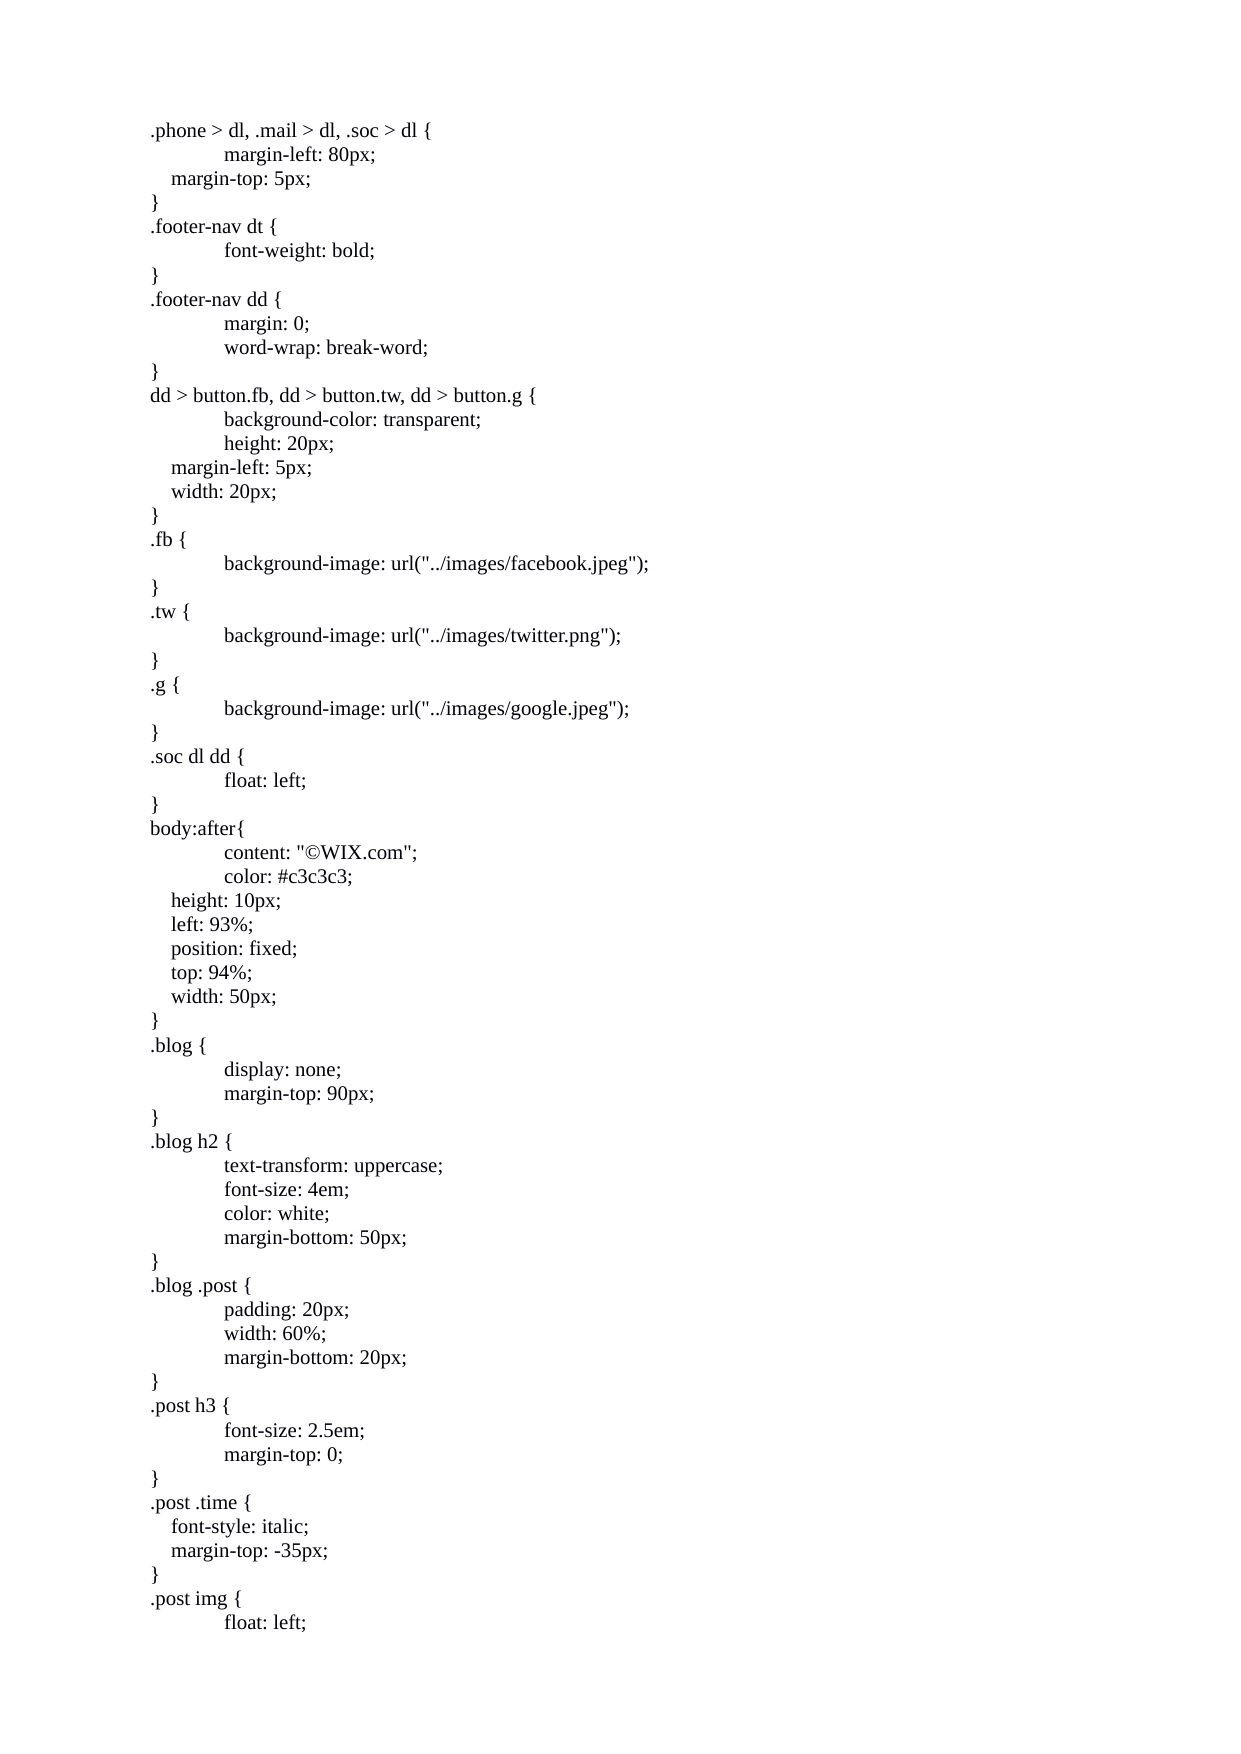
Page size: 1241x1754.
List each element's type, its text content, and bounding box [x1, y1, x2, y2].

text .blog h2 { [150, 1129, 1125, 1153]
text color: white; [150, 1201, 1125, 1225]
text text-transform: uppercase; [150, 1153, 1125, 1177]
text .g { [150, 672, 1125, 696]
text } [150, 1249, 1125, 1273]
text width: 60%; [150, 1321, 1125, 1345]
text } [150, 1562, 1125, 1586]
text } [150, 1105, 1125, 1129]
text margin-left: 80px; [150, 142, 1125, 166]
text } [150, 262, 1125, 287]
text float: left; [150, 768, 1125, 792]
text padding: 20px; [150, 1297, 1125, 1321]
text .tw { [150, 599, 1125, 623]
text color: #c3c3c3; [150, 864, 1125, 888]
text margin-top: 0; [150, 1442, 1125, 1466]
text } [150, 647, 1125, 672]
text body:after{ [150, 816, 1125, 840]
text margin-top: 90px; [150, 1081, 1125, 1105]
text } [150, 190, 1125, 214]
text width: 50px; [150, 984, 1125, 1008]
text background-image: url("../images/google.jpeg"); [150, 696, 1125, 720]
text .footer-nav dt { [150, 214, 1125, 238]
text .blog { [150, 1032, 1125, 1057]
text font-size: 4em; [150, 1177, 1125, 1201]
text .phone > dl, .mail > dl, .soc > dl { [150, 118, 1125, 142]
text } [150, 575, 1125, 599]
text } [150, 720, 1125, 744]
text background-color: transparent; [150, 407, 1125, 431]
text height: 20px; [150, 431, 1125, 455]
text margin-bottom: 50px; [150, 1225, 1125, 1249]
text top: 94%; [150, 960, 1125, 984]
text .footer-nav dd { [150, 287, 1125, 311]
text } [150, 1008, 1125, 1032]
text margin-top: -35px; [150, 1538, 1125, 1562]
text } [150, 1466, 1125, 1490]
text font-weight: bold; [150, 238, 1125, 262]
text .post h3 { [150, 1393, 1125, 1417]
text .blog .post { [150, 1273, 1125, 1297]
text font-style: italic; [150, 1514, 1125, 1538]
text .soc dl dd { [150, 744, 1125, 768]
text height: 10px; [150, 888, 1125, 912]
text .fb { [150, 527, 1125, 551]
text background-image: url("../images/twitter.png"); [150, 623, 1125, 647]
text margin: 0; [150, 311, 1125, 335]
text word-wrap: break-word; [150, 335, 1125, 359]
text } [150, 503, 1125, 527]
text } [150, 792, 1125, 816]
text margin-bottom: 20px; [150, 1345, 1125, 1369]
text float: left; [150, 1610, 1125, 1634]
text width: 20px; [150, 479, 1125, 503]
text left: 93%; [150, 912, 1125, 936]
text background-image: url("../images/facebook.jpeg"); [150, 551, 1125, 575]
text margin-left: 5px; [150, 455, 1125, 479]
text font-size: 2.5em; [150, 1417, 1125, 1442]
text dd > button.fb, dd > button.tw, dd > button.g { [150, 383, 1125, 407]
text content: "©WIX.com"; [150, 840, 1125, 864]
text } [150, 1369, 1125, 1393]
text margin-top: 5px; [150, 166, 1125, 190]
text position: fixed; [150, 936, 1125, 960]
text .post .time { [150, 1490, 1125, 1514]
text } [150, 359, 1125, 383]
text display: none; [150, 1057, 1125, 1081]
text .post img { [150, 1586, 1125, 1610]
